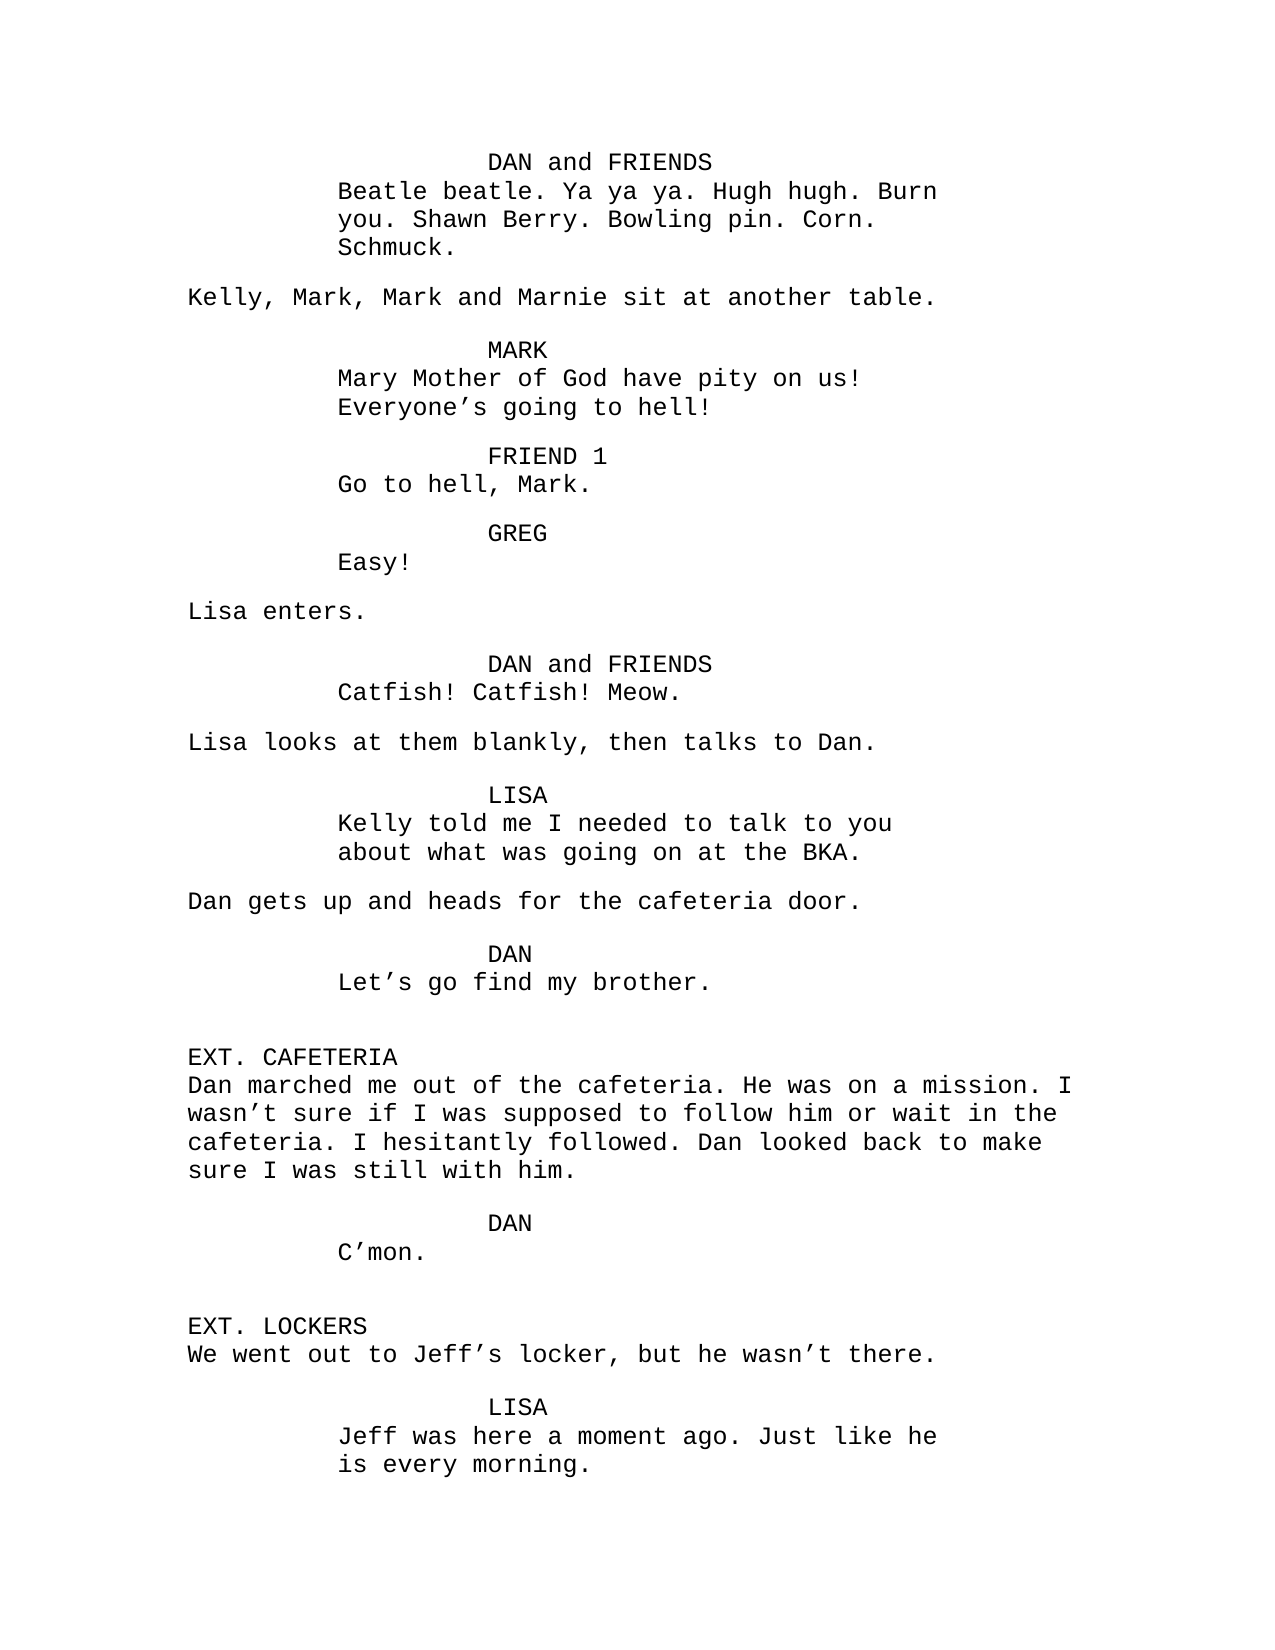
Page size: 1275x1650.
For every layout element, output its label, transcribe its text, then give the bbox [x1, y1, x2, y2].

text Beatle beatle. Ya ya ya. Hugh hugh. Burn you. Shawn Berry. Bowling pin. Corn. Schmuck. [337, 178, 937, 263]
text Dan marched me out of the cafeteria. He was on a mission. I wasn’t sure if I was supposed to follow him or wait in the cafeteria. I hesitantly followed. Dan looked back to make sure I was still with him. [187, 1072, 1087, 1186]
subtitle EXT. LOCKERS [187, 1313, 1087, 1342]
text Let’s go find my brother. [337, 970, 937, 998]
text Kelly told me I needed to talk to you about what was going on at the BKA. [337, 811, 937, 867]
text Go to hell, Mark. [337, 472, 937, 500]
text DAN [187, 1211, 1087, 1239]
text Kelly, Mark, Mark and Marnie sit at another table. [187, 284, 1087, 312]
text DAN and FRIENDS [187, 150, 1087, 178]
text Easy! [337, 549, 937, 577]
text Catfish! Catfish! Meow. [337, 680, 937, 708]
text Jeff was here a moment ago. Just like he is every morning. [337, 1423, 937, 1480]
text DAN and FRIENDS [187, 652, 1087, 680]
text C’mon. [337, 1239, 937, 1267]
text FRIEND 1 [187, 443, 1087, 472]
text Lisa enters. [187, 598, 1087, 627]
text Dan gets up and heads for the cafeteria door. [187, 888, 1087, 917]
text LISA [187, 1395, 1087, 1423]
text MARK [187, 337, 1087, 366]
text Lisa looks at them blankly, then talks to Dan. [187, 729, 1087, 757]
text GREG [187, 521, 1087, 549]
text Mary Mother of God have pity on us! Everyone’s going to hell! [337, 366, 937, 422]
text LISA [187, 782, 1087, 811]
text We went out to Jeff’s locker, but he wasn’t there. [187, 1342, 1087, 1370]
subtitle EXT. CAFETERIA [187, 1044, 1087, 1072]
text DAN [187, 942, 1087, 970]
